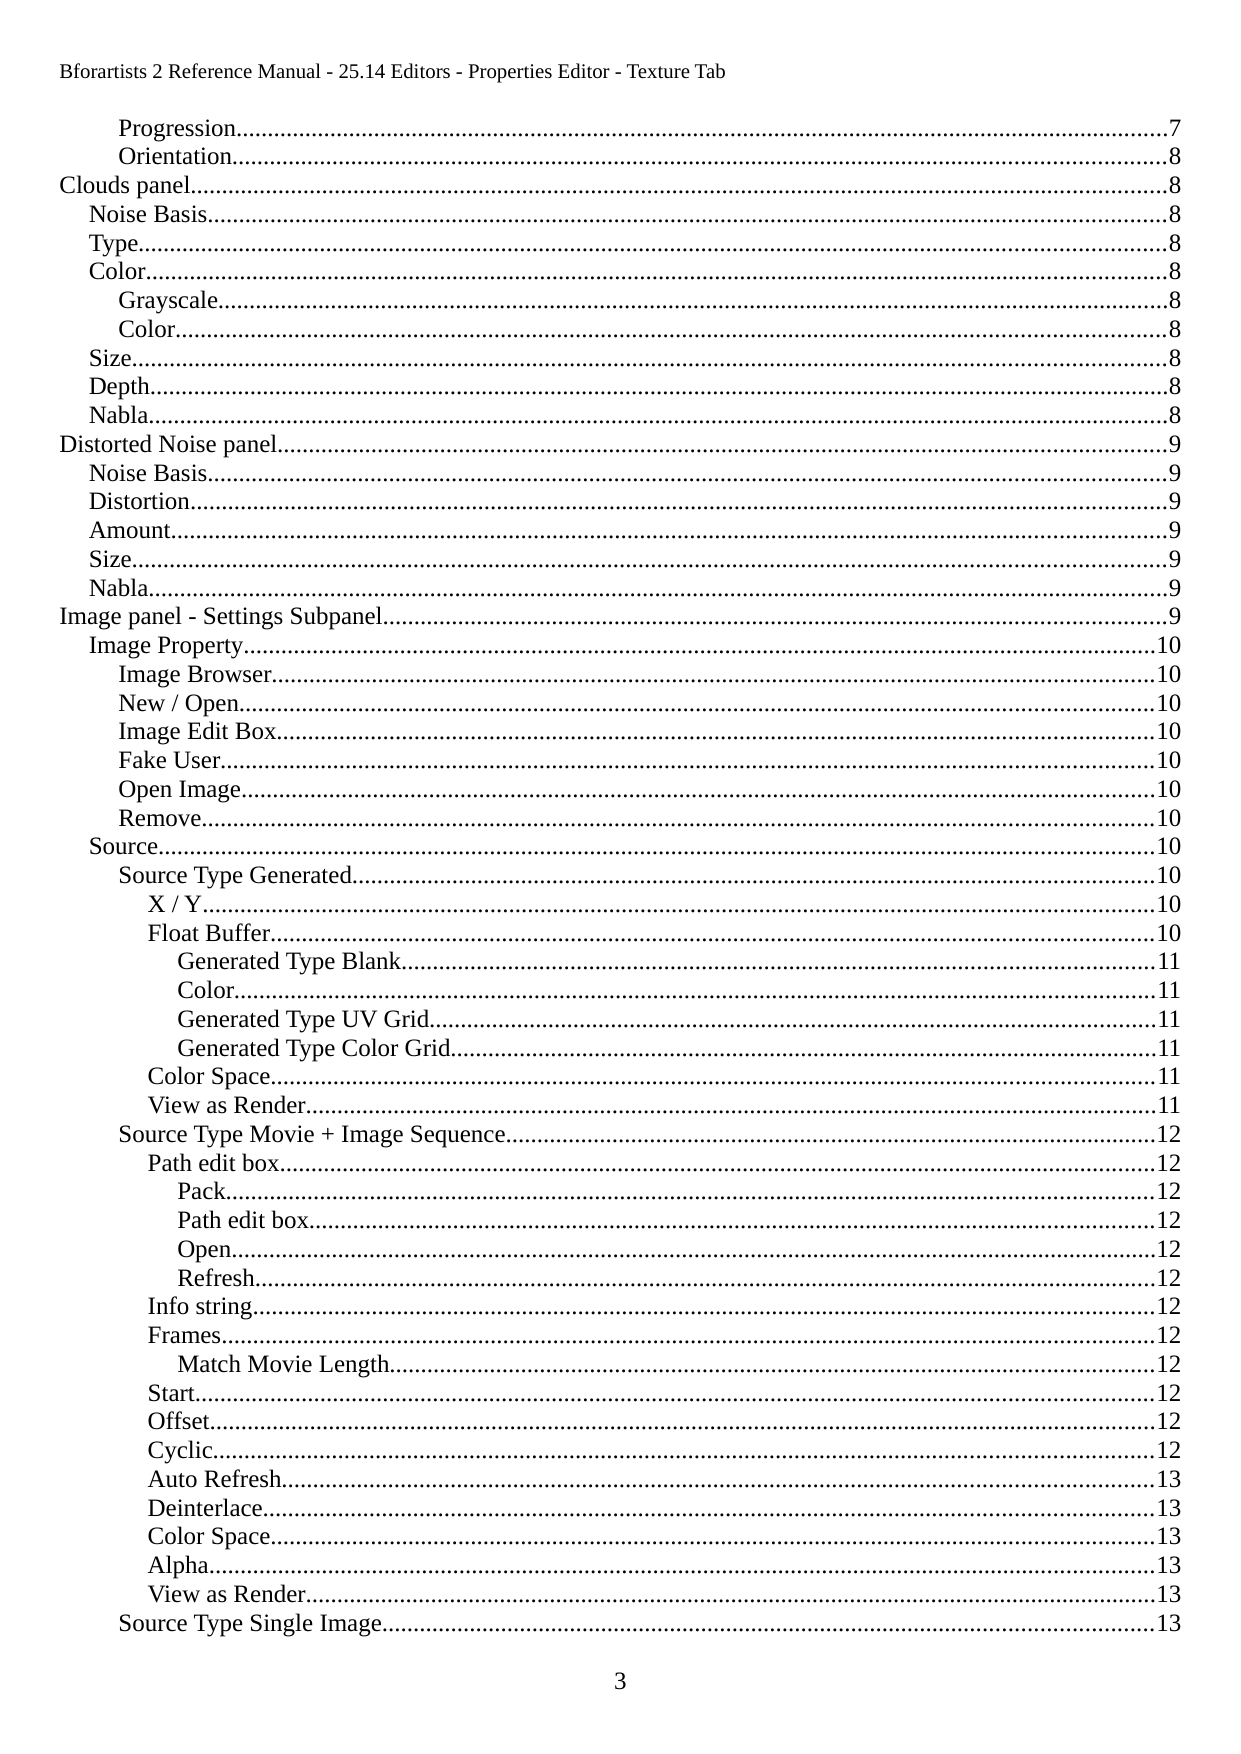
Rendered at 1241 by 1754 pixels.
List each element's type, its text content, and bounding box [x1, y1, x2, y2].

text Size 9 [88, 544, 1181, 573]
text Depth 8 [88, 371, 1181, 400]
text Color Space 11 [147, 1061, 1181, 1090]
text Open Image 10 [118, 774, 1181, 803]
text Color Space 13 [147, 1521, 1181, 1550]
text Generated Type UV Grid 11 [177, 1004, 1181, 1033]
text Remove 10 [118, 803, 1181, 831]
text Noise Basis 9 [88, 458, 1181, 486]
text New / Open 10 [118, 688, 1181, 716]
text View as Render 13 [147, 1579, 1181, 1608]
text View as Render 11 [147, 1090, 1181, 1119]
text Alpha 13 [147, 1550, 1181, 1579]
text Path edit box 12 [147, 1148, 1181, 1176]
text Nabla 8 [88, 400, 1181, 429]
text Grayscale 8 [118, 285, 1181, 314]
text Fake User 10 [118, 745, 1181, 774]
text Image panel - Settings Subpanel 9 [59, 601, 1181, 630]
text Offset 12 [147, 1406, 1181, 1435]
text Source Type Single Image 13 [118, 1608, 1181, 1636]
text Source Type Movie + Image Sequence 12 [118, 1119, 1181, 1148]
text Distortion 9 [88, 486, 1181, 515]
text Start 12 [147, 1378, 1181, 1406]
text Orientation 8 [118, 141, 1181, 170]
text Frames 12 [147, 1320, 1181, 1349]
text Info string 12 [147, 1291, 1181, 1320]
text Float Buffer 10 [147, 918, 1181, 946]
text Distorted Noise panel 9 [59, 429, 1181, 458]
text Clouds panel 8 [59, 170, 1181, 199]
text Type 8 [88, 228, 1181, 256]
text Size 8 [88, 343, 1181, 371]
text Color 8 [118, 314, 1181, 343]
text Source Type Generated 10 [118, 860, 1181, 889]
text Generated Type Blank 11 [177, 946, 1181, 975]
text X / Y 10 [147, 889, 1181, 918]
text Path edit box 12 [177, 1205, 1181, 1234]
text Generated Type Color Grid 11 [177, 1033, 1181, 1061]
text Image Property 10 [88, 630, 1181, 659]
text Match Movie Length 12 [177, 1349, 1181, 1378]
text Auto Refresh 13 [147, 1464, 1181, 1493]
text Deinterlace 13 [147, 1493, 1181, 1521]
text Image Edit Box 10 [118, 716, 1181, 745]
text Color 11 [177, 975, 1181, 1004]
text Refresh 12 [177, 1263, 1181, 1291]
text Amount 9 [88, 515, 1181, 544]
text Image Browser 10 [118, 659, 1181, 688]
text Noise Basis 8 [88, 199, 1181, 228]
text Pack 12 [177, 1176, 1181, 1205]
text Source 10 [88, 831, 1181, 860]
text Color 8 [88, 256, 1181, 285]
text Progression 7 [118, 113, 1181, 141]
text Cyclic 12 [147, 1435, 1181, 1464]
text Nabla 9 [88, 573, 1181, 601]
text Open 12 [177, 1234, 1181, 1263]
